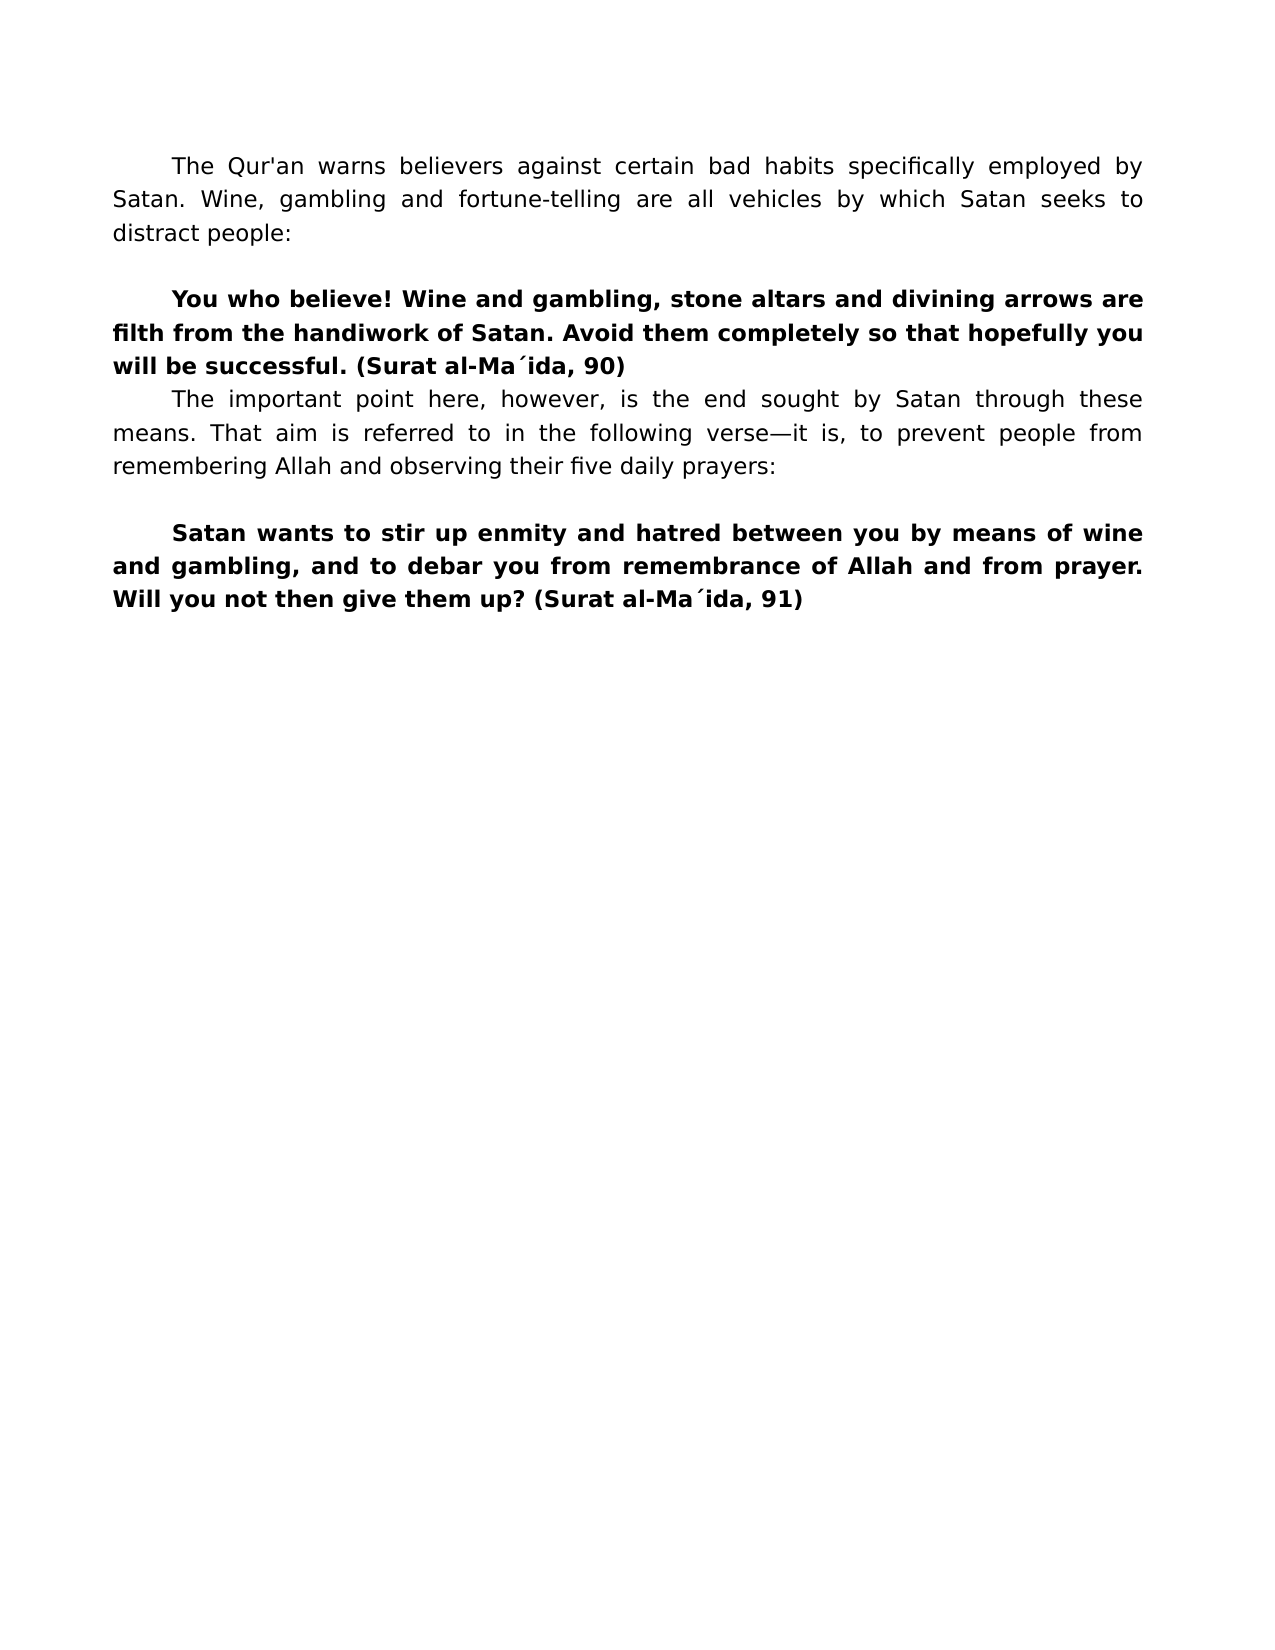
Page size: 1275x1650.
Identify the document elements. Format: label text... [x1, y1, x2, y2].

text Satan wants to stir up enmity and hatred between you by means of wine and gambling, and to debar you from remembrance of Allah and from prayer. Will you not then give them up? (Surat al-Ma´ida, 91) [112, 514, 1145, 614]
text The important point here, however, is the end sought by Satan through these means. That aim is referred to in the following verse—it is, to prevent people from remembering Allah and observing their five daily prayers: [112, 381, 1145, 481]
text You who believe! Wine and gambling, stone altars and divining arrows are filth from the handiwork of Satan. Avoid them completely so that hopefully you will be successful. (Surat al-Ma´ida, 90) [112, 281, 1145, 381]
text The Qur'an warns believers against certain bad habits specifically employed by Satan. Wine, gambling and fortune-telling are all vehicles by which Satan seeks to distract people: [112, 148, 1145, 248]
